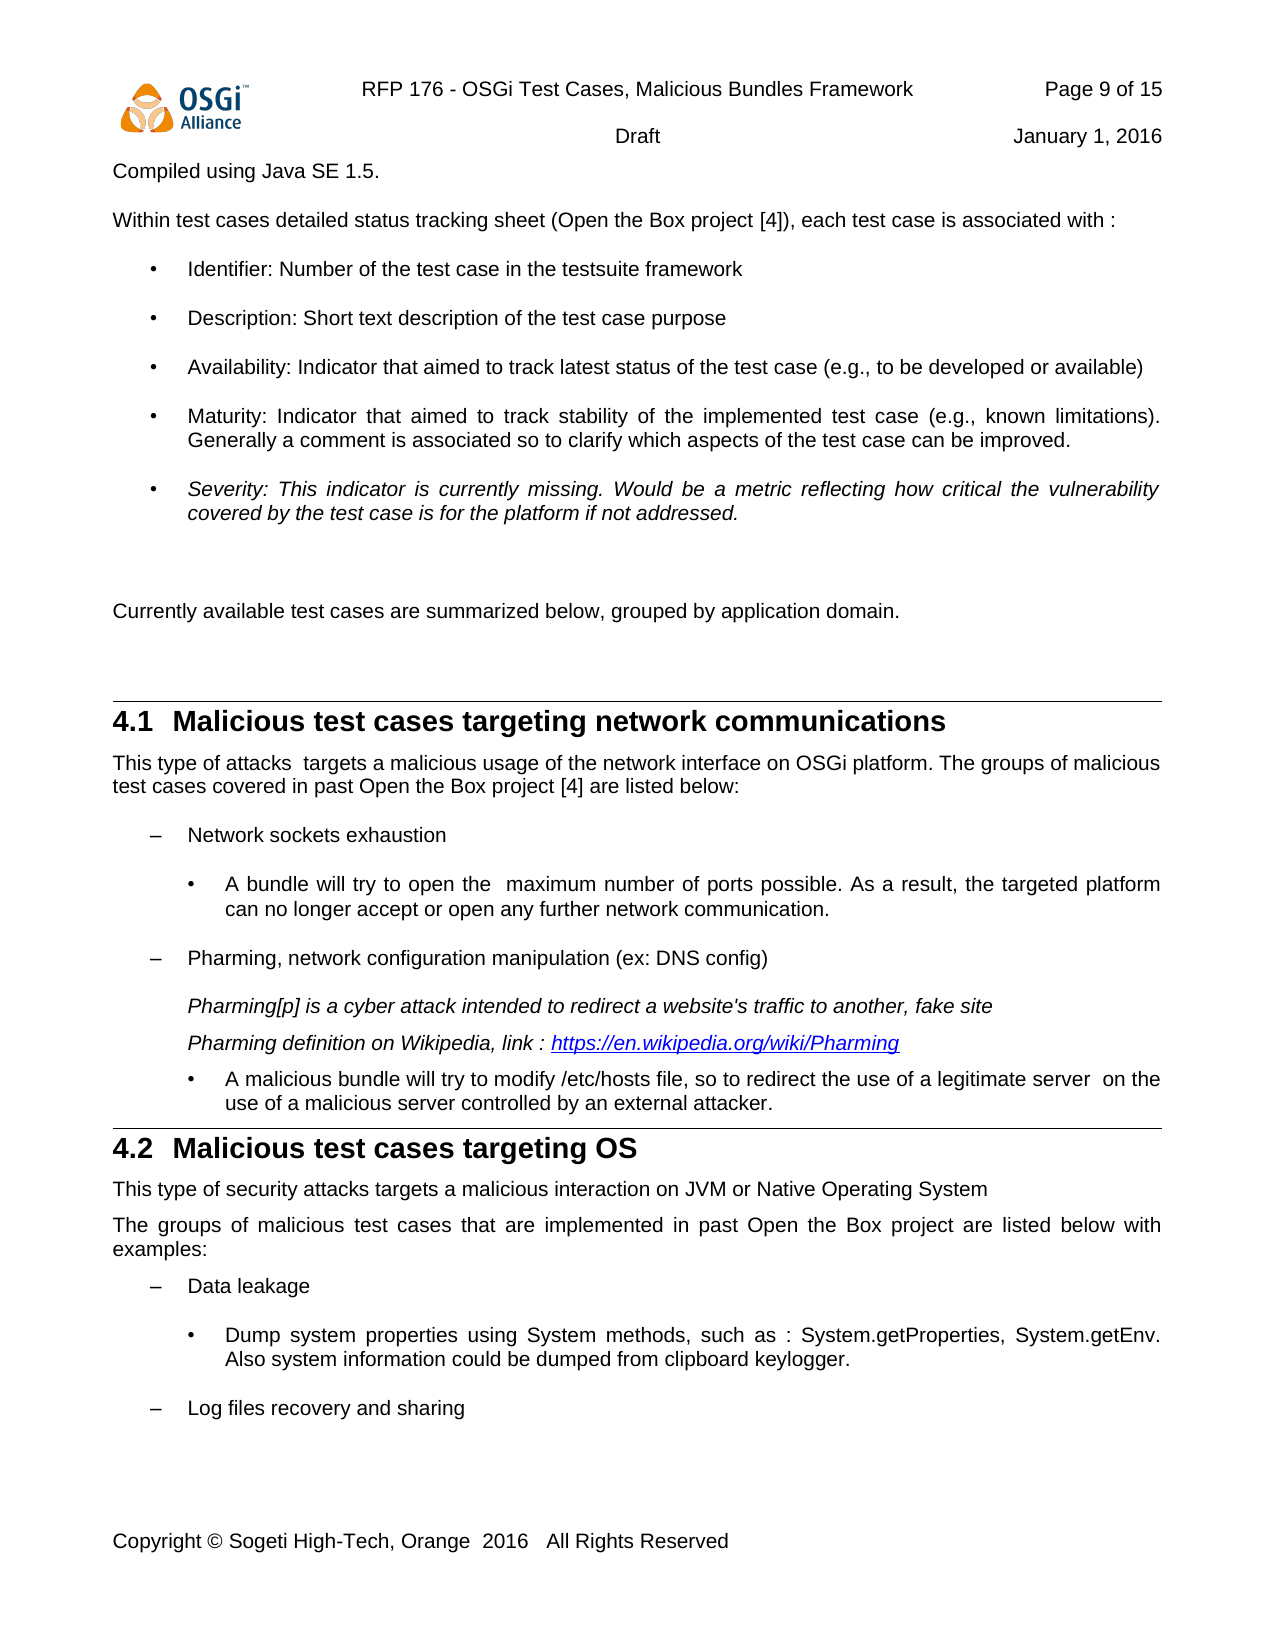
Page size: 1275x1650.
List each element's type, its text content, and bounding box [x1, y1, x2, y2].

list Identifier: Number of the test case in the testsuite framework [150, 257, 1162, 281]
text This type of attacks targets a malicious usage of the network interface on OSGi platform. The groups of malicious test cases covered in past Open the Box project [4]. are listed below: [112, 750, 1162, 798]
subtitle Malicious test cases targeting OS [112, 1129, 1162, 1164]
list Description: Short text description of the test case purpose [150, 306, 1162, 330]
subtitle Malicious test cases targeting network communications [112, 702, 1162, 738]
list A malicious bundle will try to modify /etc/hosts file, so to redirect the use of a legitimate server on the use of a malicious server controlled by an external attacker. [187, 1067, 1162, 1115]
text The groups of malicious test cases that are implemented in past Open the Box project are listed below with examples: [112, 1213, 1162, 1261]
text Currently available test cases are summarized below, grouped by application domain. [112, 599, 1162, 623]
text This type of security attacks targets a malicious interaction on JVM or Native Operating System [112, 1177, 1162, 1201]
text Within test cases detailed status tracking sheet (Open the Box project [4].), each test case is associated with : [112, 208, 1162, 232]
list Dump system properties using System methods, such as : System.getProperties, System.getEnv. Also system information could be dumped from clipboard keylogger. [187, 1323, 1162, 1371]
list Data leakage [150, 1274, 1162, 1298]
list Pharming definition on Wikipedia, link : https://en.wikipedia.org/wiki/Pharming [150, 1031, 1162, 1054]
list Pharming[p] is a cyber attack intended to redirect a website's traffic to another, fake site [150, 994, 1162, 1018]
list Severity: This indicator is currently missing. Would be a metric reflecting how critical the vulnerability covered by the test case is for the platform if not addressed. [150, 477, 1162, 525]
list A bundle will try to open the maximum number of ports possible. As a result, the targeted platform can no longer accept or open any further network communication. [187, 872, 1162, 920]
text Compiled using Java SE 1.5. [112, 159, 1162, 183]
list Pharming, network configuration manipulation (ex: DNS config) [150, 945, 1162, 969]
list Availability: Indicator that aimed to track latest status of the test case (e.g., to be developed or available) [150, 355, 1162, 379]
list Log files recovery and sharing [150, 1396, 1162, 1420]
picture [113, 76, 257, 140]
list Maturity: Indicator that aimed to track stability of the implemented test case (e.g., known limitations). Generally a comment is associated so to clarify which aspects of the test case can be improved. [150, 404, 1162, 452]
list Network sockets exhaustion [150, 823, 1162, 847]
